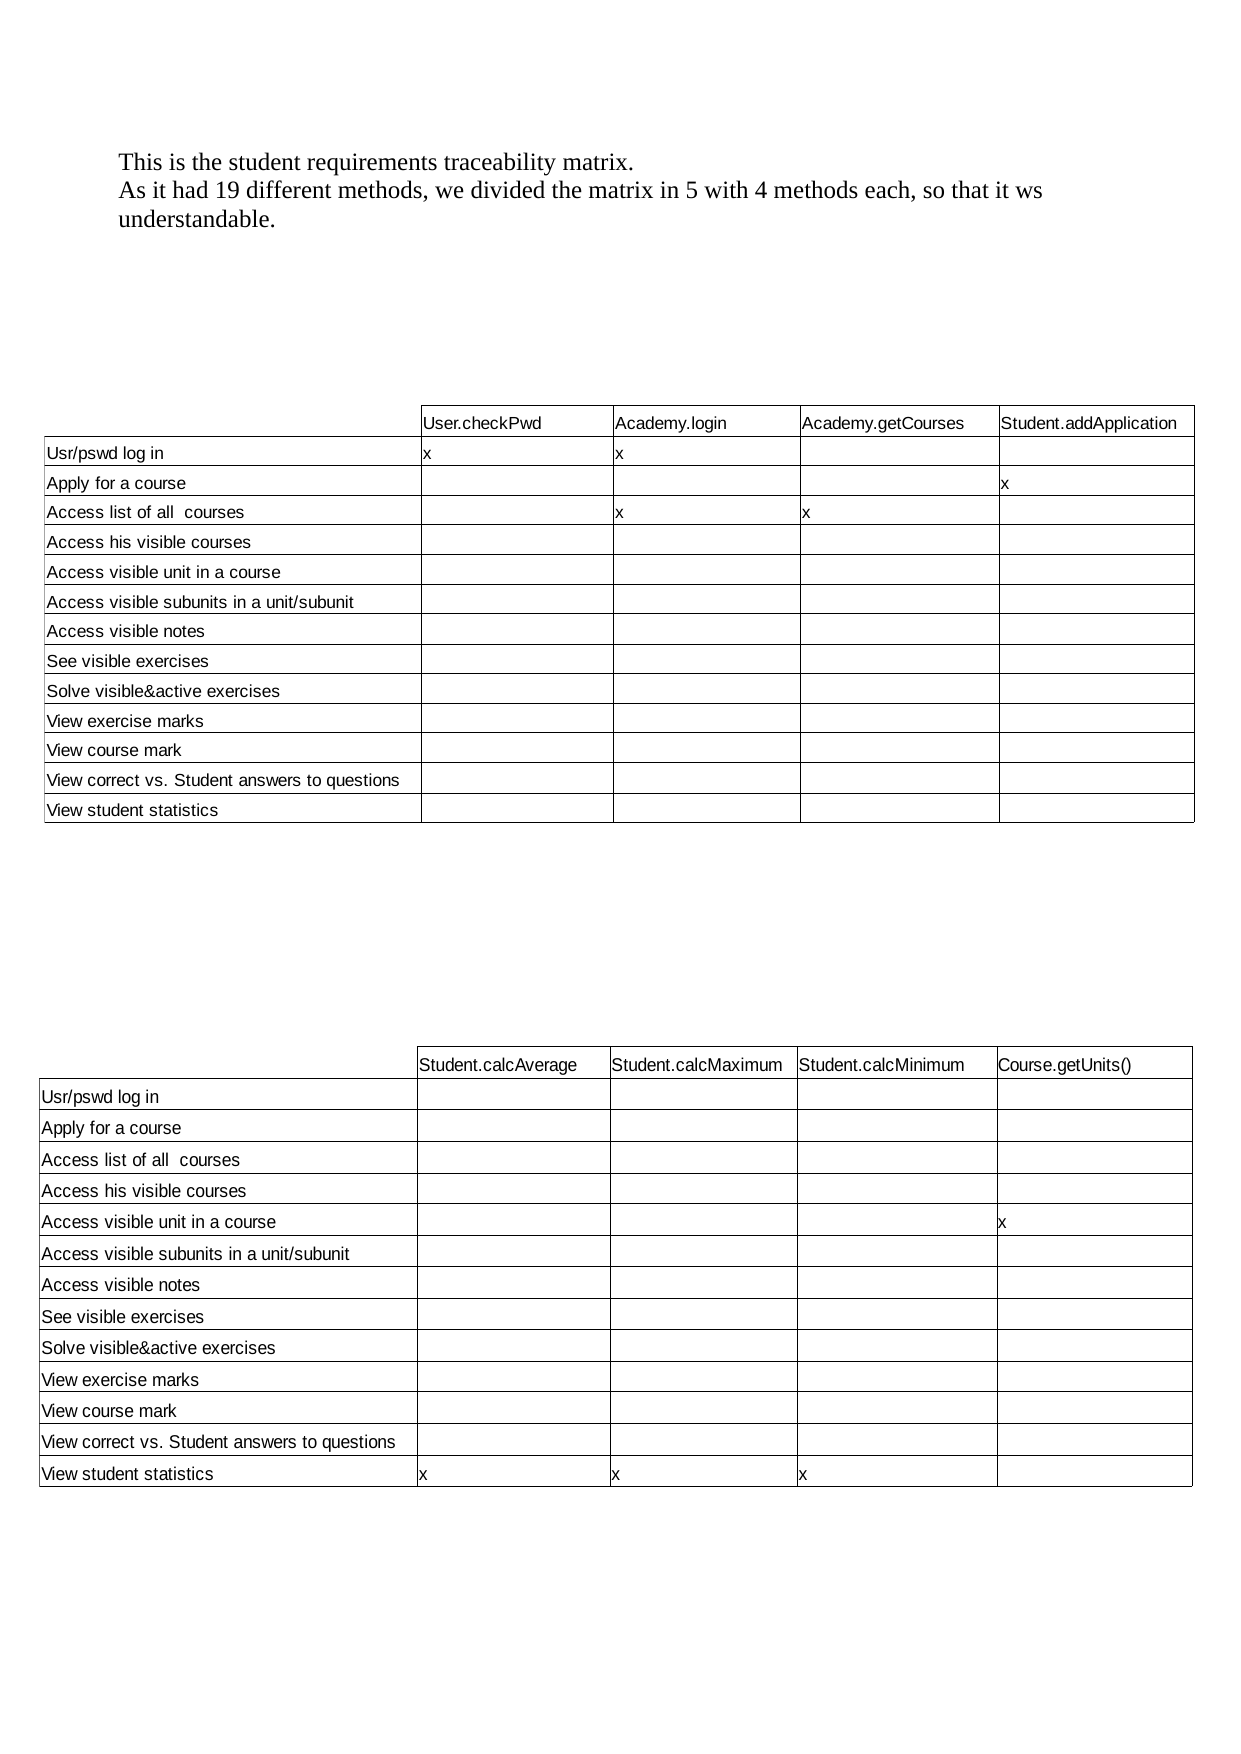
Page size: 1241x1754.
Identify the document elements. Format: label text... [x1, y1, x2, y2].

text This is the student requirements traceability matrix. [118, 147, 1122, 176]
text As it had 19 different methods, we divided the matrix in 5 with 4 methods each, so that it ws understandable. [118, 176, 1122, 233]
